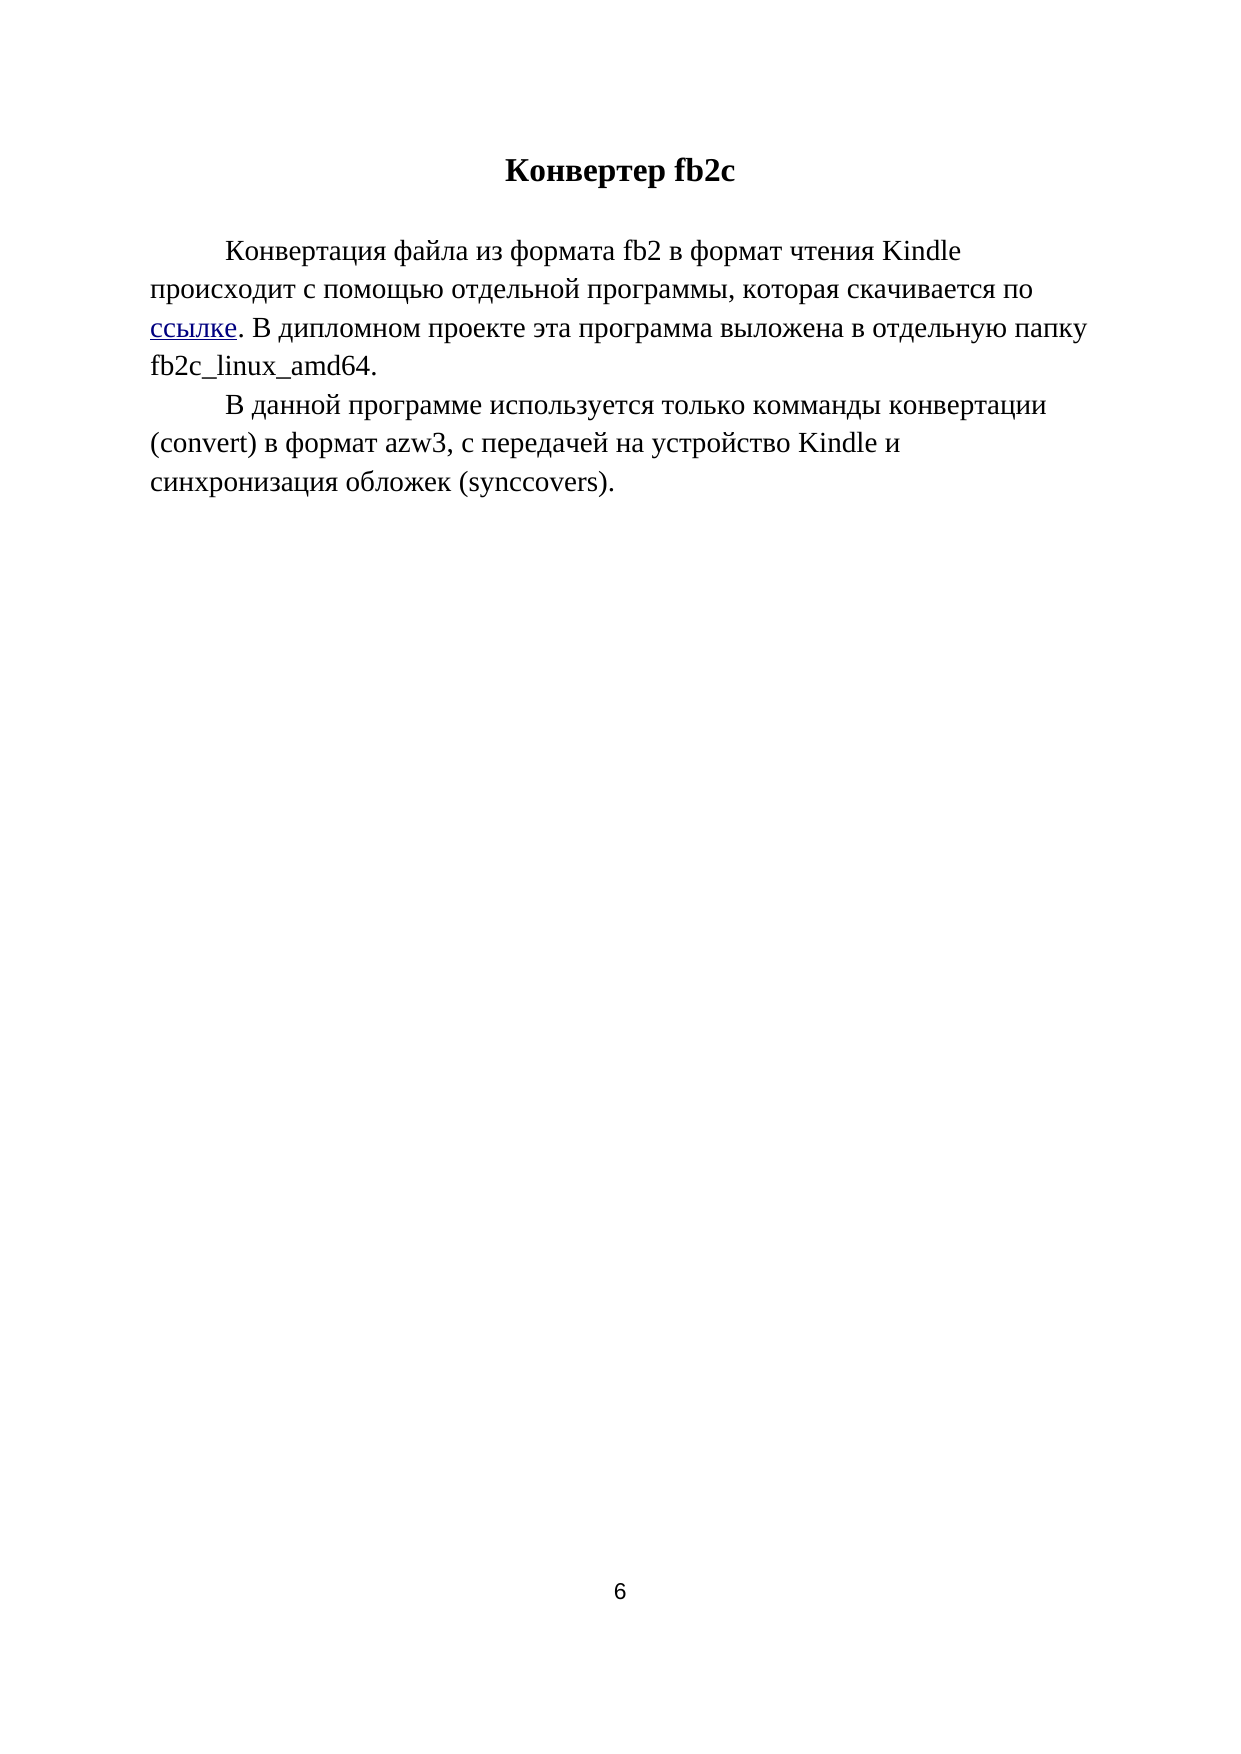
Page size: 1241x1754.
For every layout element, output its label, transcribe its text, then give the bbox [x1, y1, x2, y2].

text В данной программе используется только комманды конвертации (convert) в формат azw3, с передачей на устройство Kindle и синхронизация обложек (synccovers). [150, 387, 1090, 497]
text Конвертер fb2c [150, 150, 1090, 188]
text Конвертация файла из формата fb2 в формат чтения Kindle происходит с помощью отдельной программы, которая скачивается по ссылке. В дипломном проекте эта программа выложена в отдельную папку fb2c_linux_amd64. [150, 233, 1090, 382]
